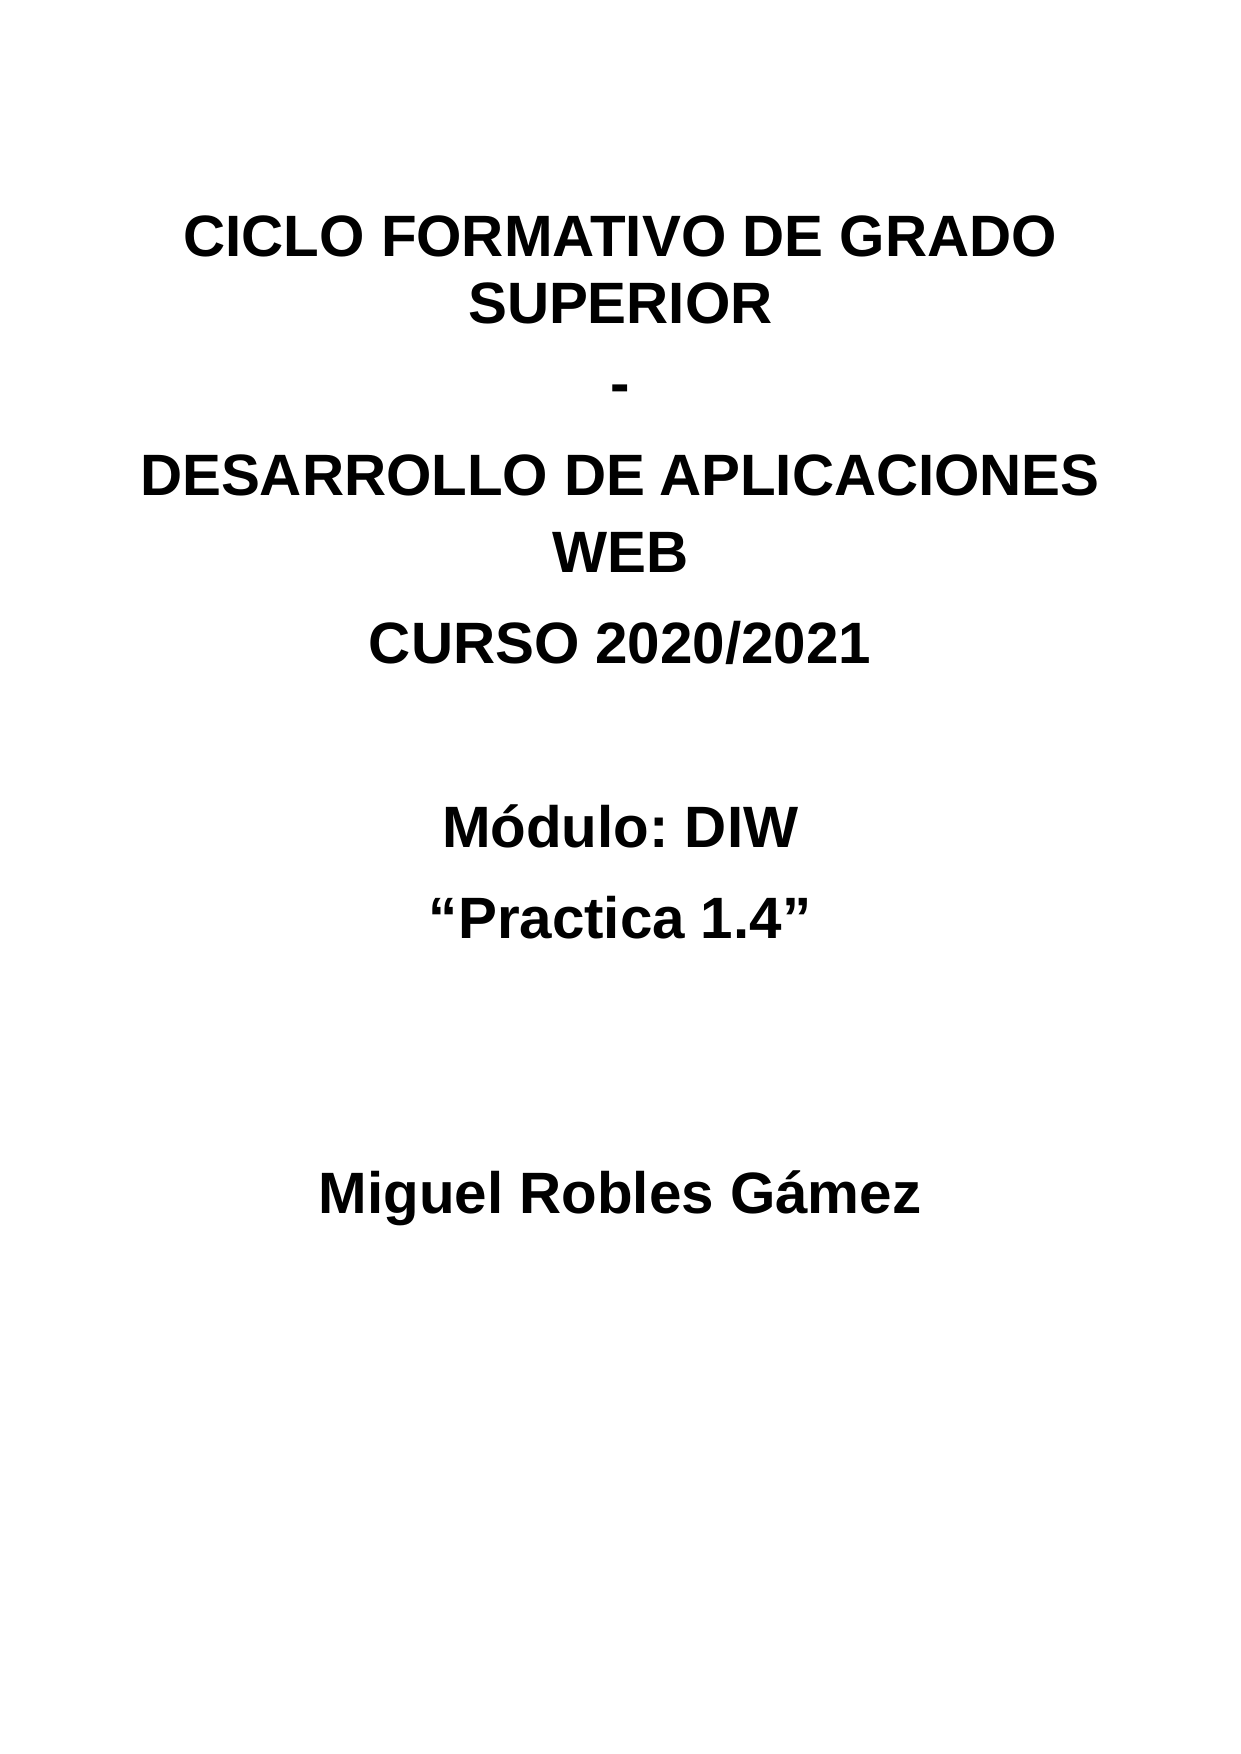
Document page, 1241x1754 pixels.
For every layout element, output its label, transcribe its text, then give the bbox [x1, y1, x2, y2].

text Módulo: DIW [118, 792, 1122, 859]
title CICLO FORMATIVO DE GRADO SUPERIOR [118, 202, 1122, 336]
text DESARROLLO DE APLICACIONES WEB [118, 440, 1122, 584]
text CURSO 2020/2021 [118, 609, 1122, 676]
text Miguel Robles Gámez [118, 1159, 1122, 1226]
text “Practica 1.4” [118, 884, 1122, 951]
text - [118, 348, 1122, 416]
